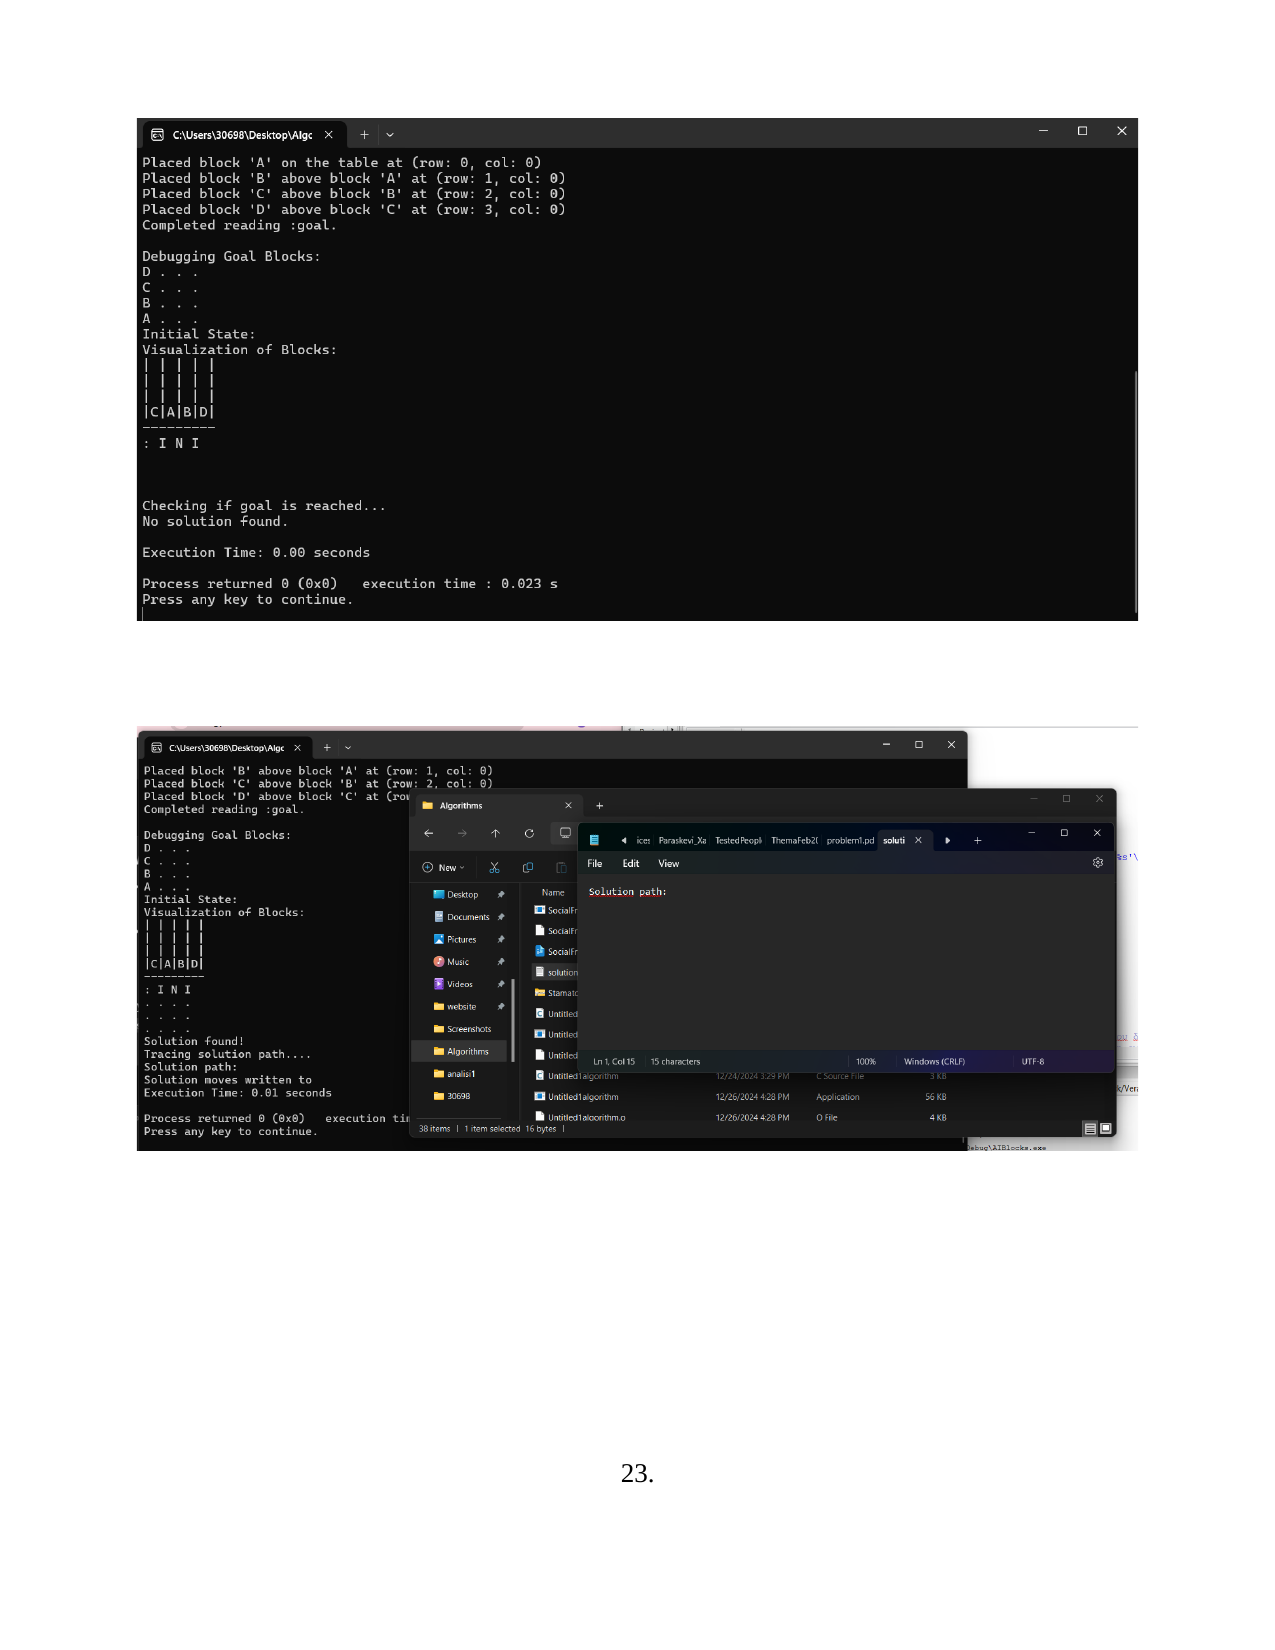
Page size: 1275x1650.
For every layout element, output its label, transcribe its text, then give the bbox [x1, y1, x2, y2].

picture [136, 118, 1139, 621]
text 23. [118, 1457, 1157, 1488]
picture [136, 726, 1139, 1151]
